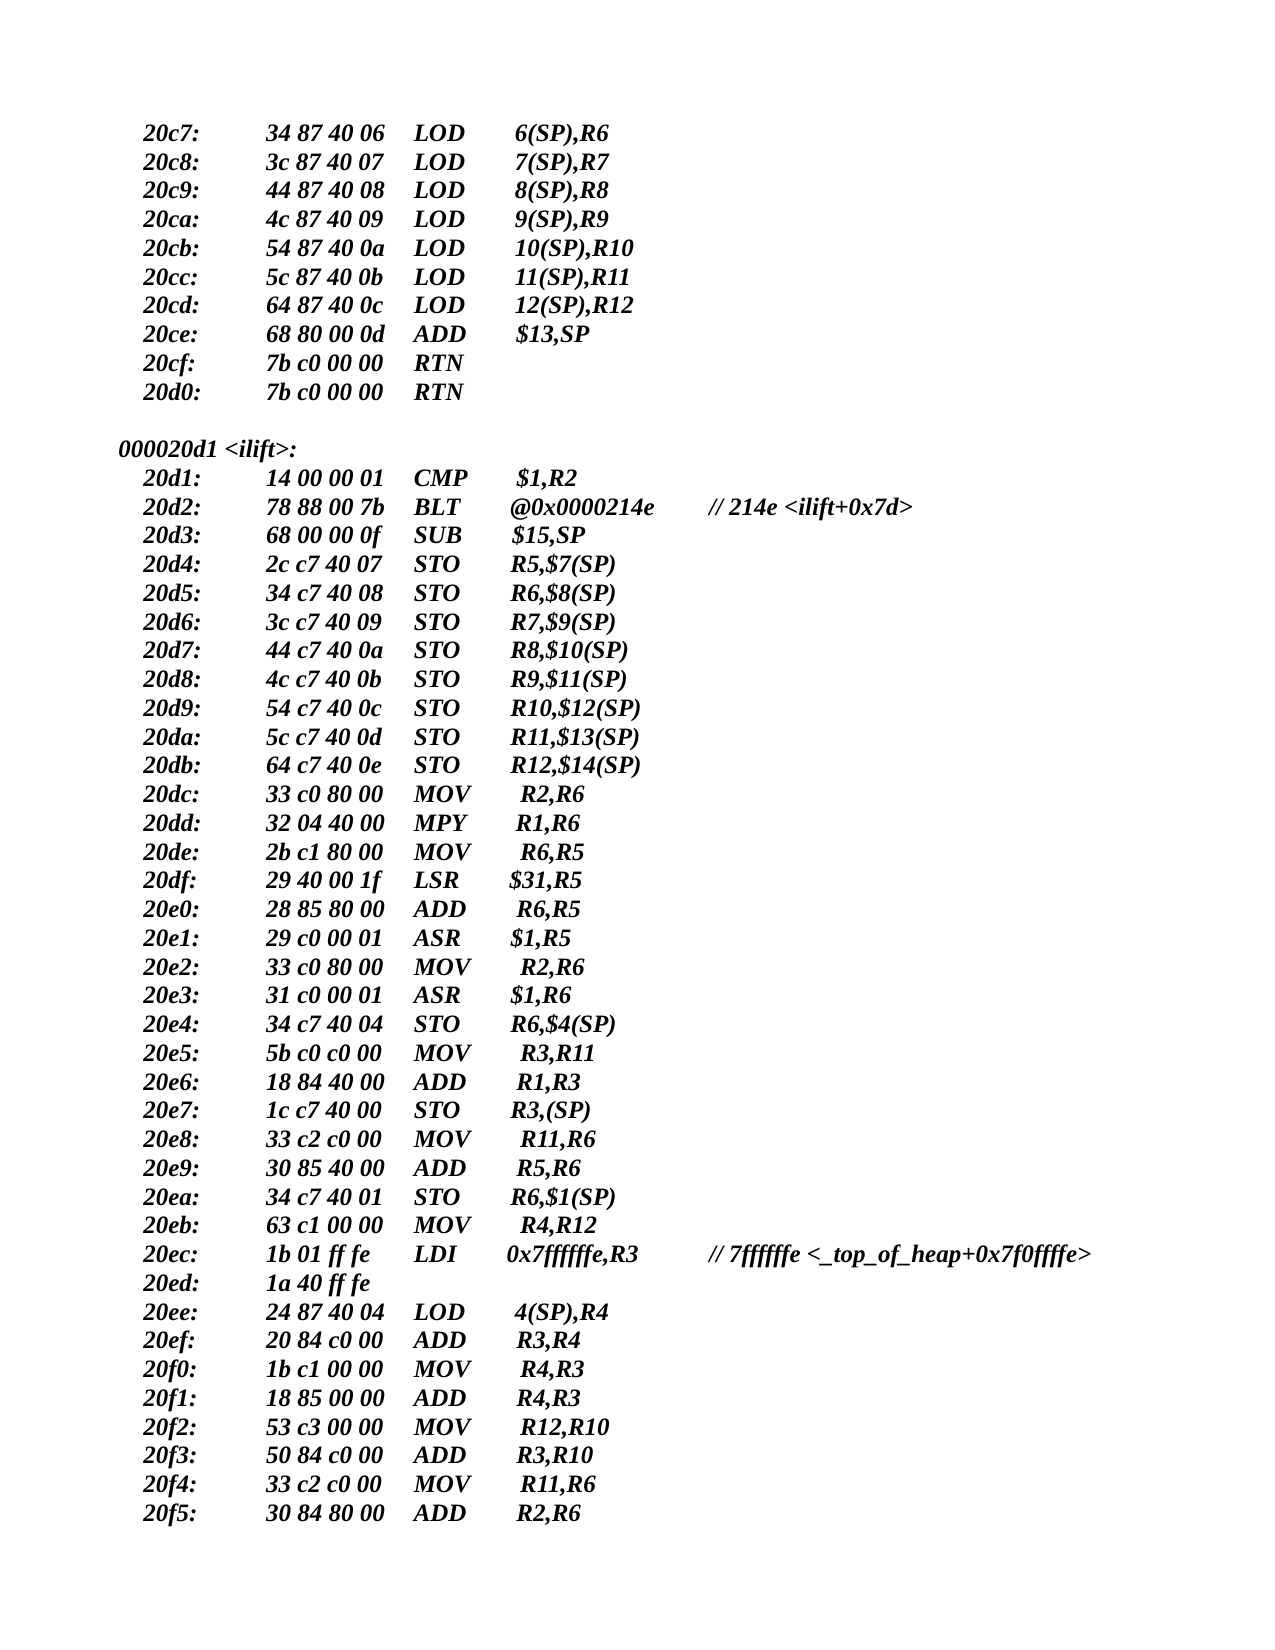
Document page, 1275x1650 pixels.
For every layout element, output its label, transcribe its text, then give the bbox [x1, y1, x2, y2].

text 20ef: 20 84 c0 00 ADD R3,R4 [118, 1326, 1157, 1354]
text 20cf: 7b c0 00 00 RTN [118, 348, 1157, 377]
text 20d6: 3c c7 40 09 STO R7,$9(SP) [118, 607, 1157, 636]
text 20cd: 64 87 40 0c LOD 12(SP),R12 [118, 291, 1157, 319]
text 20c9: 44 87 40 08 LOD 8(SP),R8 [118, 176, 1157, 204]
text 20ec: 1b 01 ff fe LDI 0x7ffffffe,R3 // 7ffffffe <_top_of_heap+0x7f0ffffe> [118, 1239, 1157, 1268]
text 20ee: 24 87 40 04 LOD 4(SP),R4 [118, 1297, 1157, 1326]
text 20e4: 34 c7 40 04 STO R6,$4(SP) [118, 1009, 1157, 1038]
text 20e8: 33 c2 c0 00 MOV R11,R6 [118, 1124, 1157, 1153]
text 20f1: 18 85 00 00 ADD R4,R3 [118, 1383, 1157, 1412]
text 20ea: 34 c7 40 01 STO R6,$1(SP) [118, 1182, 1157, 1211]
text 20d2: 78 88 00 7b BLT @0x0000214e // 214e <ilift+0x7d> [118, 492, 1157, 521]
text 20e7: 1c c7 40 00 STO R3,(SP) [118, 1096, 1157, 1124]
text 000020d1 <ilift>: [118, 434, 1157, 463]
text 20de: 2b c1 80 00 MOV R6,R5 [118, 837, 1157, 866]
text 20ce: 68 80 00 0d ADD $13,SP [118, 319, 1157, 348]
text 20cc: 5c 87 40 0b LOD 11(SP),R11 [118, 262, 1157, 291]
text 20e5: 5b c0 c0 00 MOV R3,R11 [118, 1038, 1157, 1067]
text 20d1: 14 00 00 01 CMP $1,R2 [118, 463, 1157, 492]
text 20ed: 1a 40 ff fe [118, 1268, 1157, 1297]
text 20ca: 4c 87 40 09 LOD 9(SP),R9 [118, 204, 1157, 233]
text 20f0: 1b c1 00 00 MOV R4,R3 [118, 1354, 1157, 1383]
text 20d7: 44 c7 40 0a STO R8,$10(SP) [118, 636, 1157, 664]
text 20c7: 34 87 40 06 LOD 6(SP),R6 [118, 118, 1157, 147]
text 20d5: 34 c7 40 08 STO R6,$8(SP) [118, 578, 1157, 607]
text 20d8: 4c c7 40 0b STO R9,$11(SP) [118, 664, 1157, 693]
text 20e9: 30 85 40 00 ADD R5,R6 [118, 1153, 1157, 1182]
text 20cb: 54 87 40 0a LOD 10(SP),R10 [118, 233, 1157, 262]
text 20d3: 68 00 00 0f SUB $15,SP [118, 521, 1157, 549]
text 20d0: 7b c0 00 00 RTN [118, 377, 1157, 406]
text 20dd: 32 04 40 00 MPY R1,R6 [118, 808, 1157, 837]
text 20d9: 54 c7 40 0c STO R10,$12(SP) [118, 693, 1157, 722]
text 20e3: 31 c0 00 01 ASR $1,R6 [118, 981, 1157, 1009]
text 20f5: 30 84 80 00 ADD R2,R6 [118, 1498, 1157, 1527]
text 20eb: 63 c1 00 00 MOV R4,R12 [118, 1211, 1157, 1239]
text 20dc: 33 c0 80 00 MOV R2,R6 [118, 779, 1157, 808]
text 20df: 29 40 00 1f LSR $31,R5 [118, 866, 1157, 894]
text 20e1: 29 c0 00 01 ASR $1,R5 [118, 923, 1157, 952]
text 20f4: 33 c2 c0 00 MOV R11,R6 [118, 1469, 1157, 1498]
text 20d4: 2c c7 40 07 STO R5,$7(SP) [118, 549, 1157, 578]
text 20f2: 53 c3 00 00 MOV R12,R10 [118, 1412, 1157, 1441]
text 20db: 64 c7 40 0e STO R12,$14(SP) [118, 751, 1157, 779]
text 20e2: 33 c0 80 00 MOV R2,R6 [118, 952, 1157, 981]
text 20f3: 50 84 c0 00 ADD R3,R10 [118, 1441, 1157, 1469]
text 20e0: 28 85 80 00 ADD R6,R5 [118, 894, 1157, 923]
text 20c8: 3c 87 40 07 LOD 7(SP),R7 [118, 147, 1157, 176]
text 20da: 5c c7 40 0d STO R11,$13(SP) [118, 722, 1157, 751]
text 20e6: 18 84 40 00 ADD R1,R3 [118, 1067, 1157, 1096]
